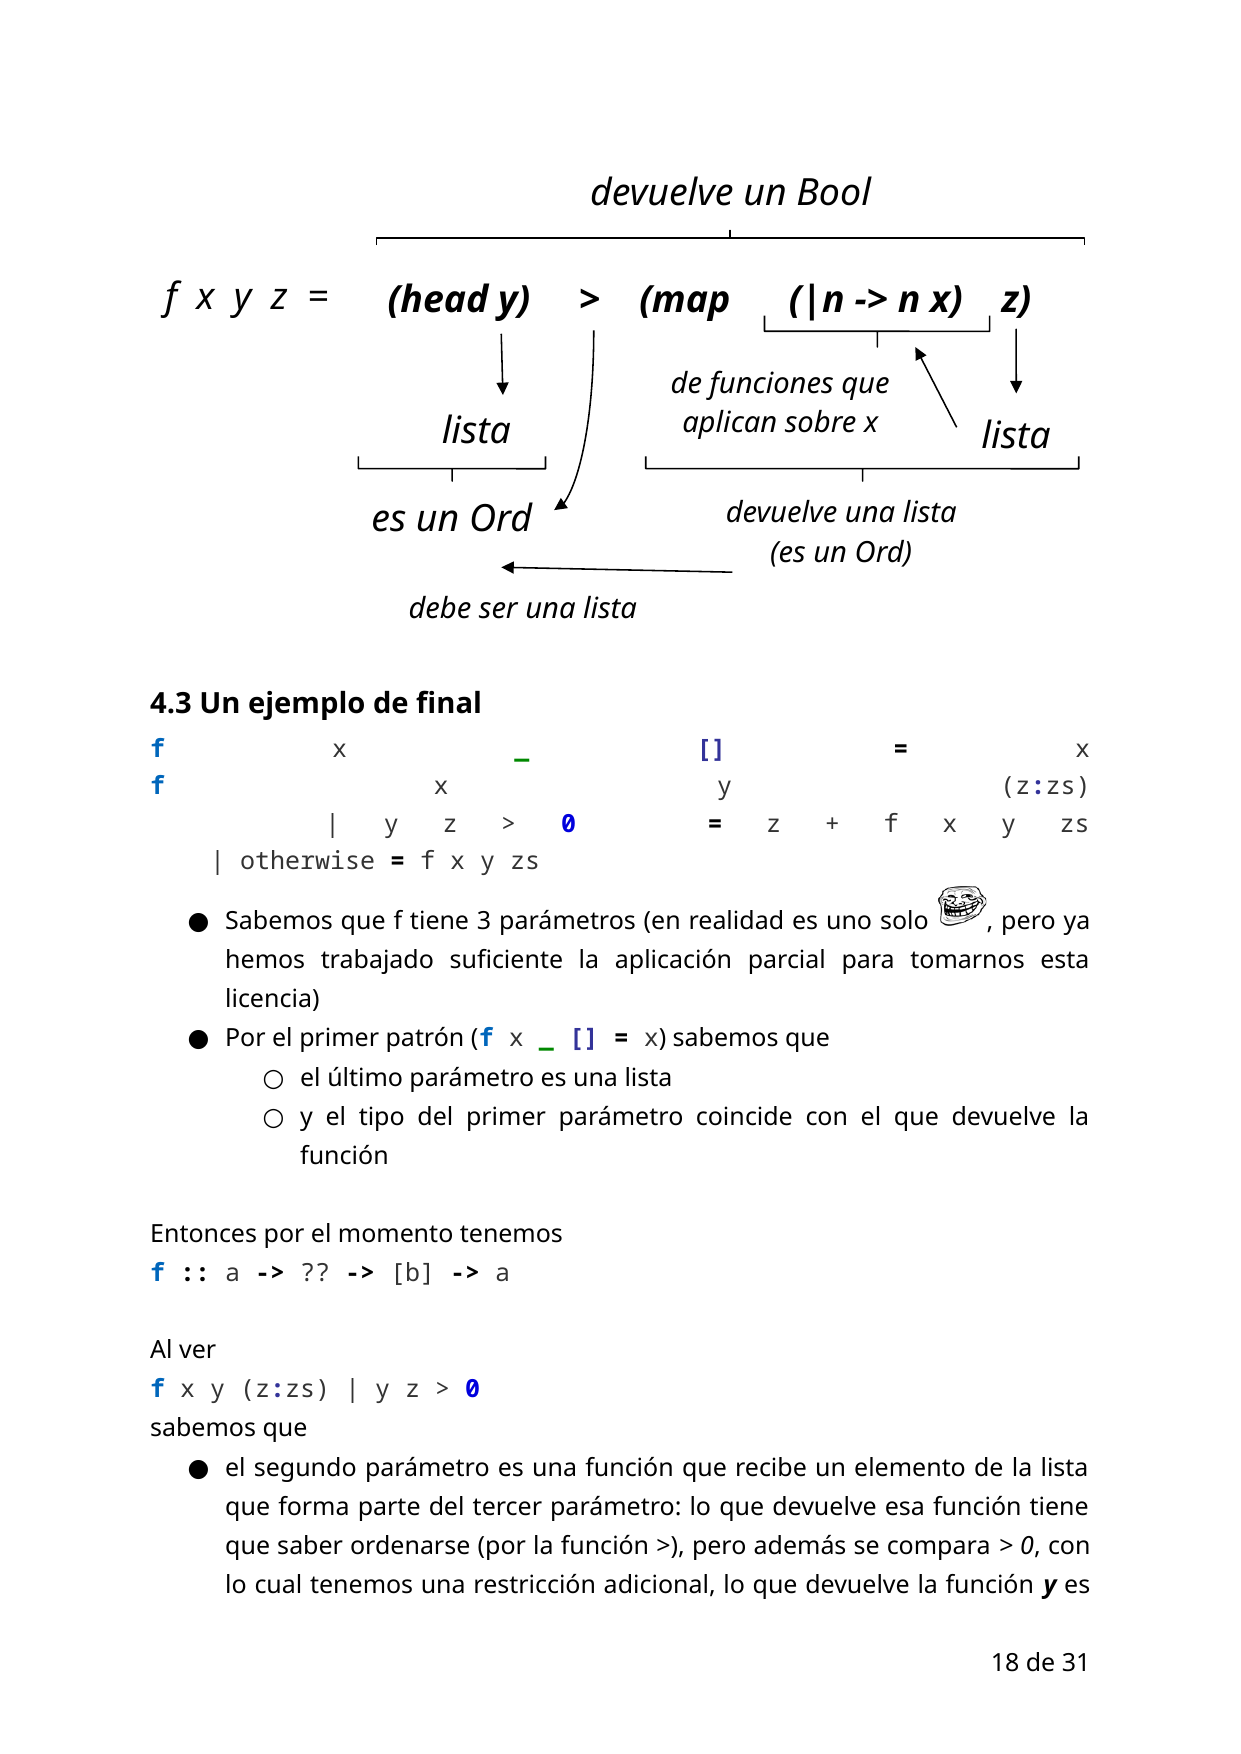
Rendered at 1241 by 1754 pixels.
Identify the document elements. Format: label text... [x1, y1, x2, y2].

text f x y (z:zs) | y z > 0 [150, 1371, 1090, 1405]
subtitle 4.3 Un ejemplo de final [150, 683, 1090, 722]
list y el tipo del primer parámetro coincide con el que devuelve la función [262, 1098, 1090, 1172]
list Por el primer patrón (f x _ [] = x) sabemos que [187, 1020, 1090, 1054]
text f :: a -> ?? -> [b] -> a [150, 1255, 1090, 1289]
text sabemos que [150, 1410, 1090, 1444]
text Entonces por el momento tenemos [150, 1216, 1090, 1250]
picture [937, 880, 987, 930]
list el último parámetro es una lista [262, 1059, 1090, 1093]
text Al ver [150, 1332, 1090, 1366]
list el segundo parámetro es una función que recibe un elemento de la lista que forma parte del tercer parámetro: lo que devuelve esa función tiene que saber ordenarse (por la función >), pero además se compara > 0, con lo cual tenemos una restricción adicional, lo que devuelve la función y es [187, 1449, 1090, 1601]
text f x _ [] = x f x y (z:zs) | y z > 0 = z + f x y zs | otherwise = f x y zs [150, 731, 1090, 877]
list Sabemos que f tiene 3 parámetros (en realidad es uno solo , pero ya hemos trabajado suficiente la aplicación parcial para tomarnos esta licencia) [187, 880, 1090, 1015]
